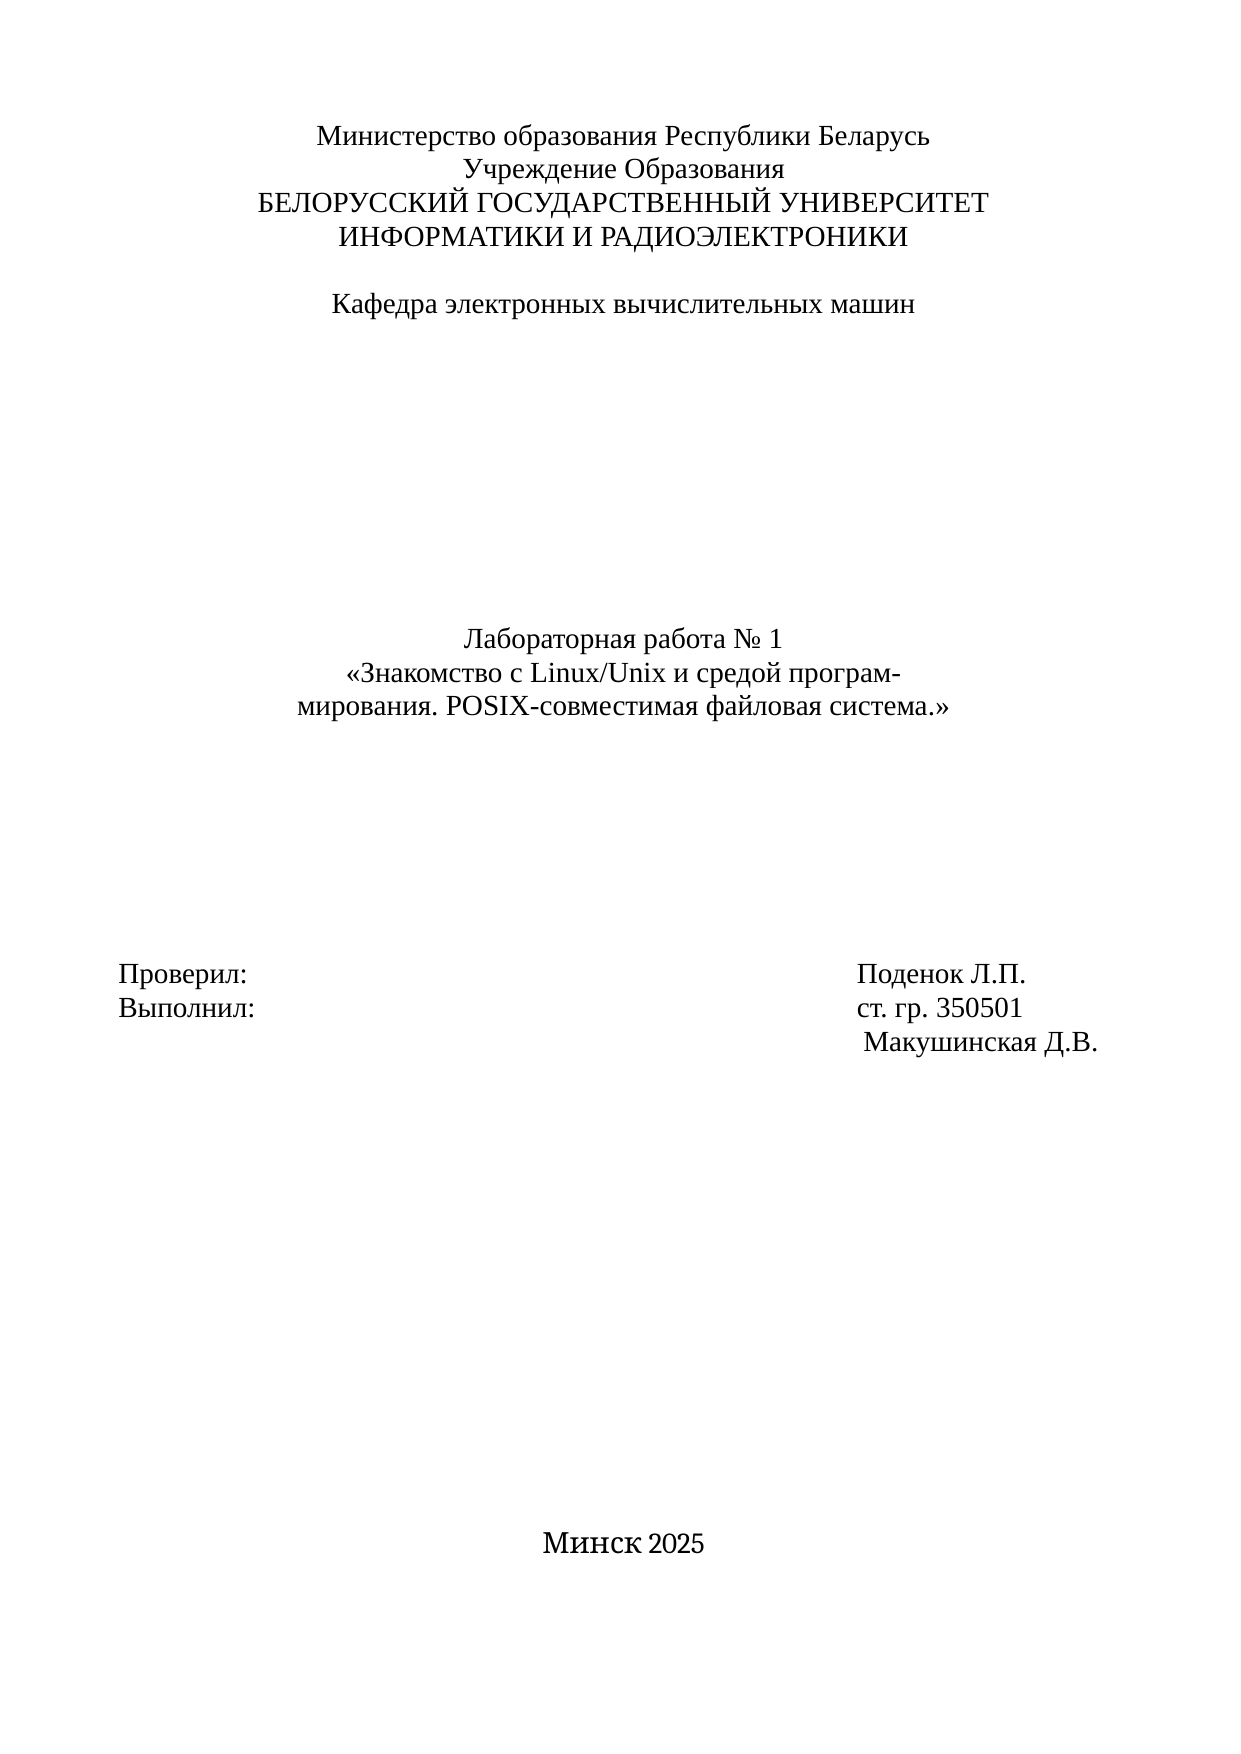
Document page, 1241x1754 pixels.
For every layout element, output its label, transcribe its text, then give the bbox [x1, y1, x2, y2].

text мирования. POSIX-совместимая файловая система.» [118, 688, 1128, 722]
text Проверил: Поденок Л.П. [118, 957, 1128, 990]
text «Знакомство с Linux/Unix и средой програм- [118, 655, 1128, 688]
text ИНФОРМАТИКИ И РАДИОЭЛЕКТРОНИКИ [118, 219, 1128, 252]
text Министерство образования Республики Беларусь [118, 118, 1128, 152]
text Лабораторная работа № 1 [118, 621, 1128, 655]
text Минск 2025 [118, 1527, 1128, 1560]
text Макушинская Д.В. [118, 1024, 1164, 1057]
text Учреждение Образования [118, 152, 1128, 185]
text БЕЛОРУССКИЙ ГОСУДАРСТВЕННЫЙ УНИВЕРСИТЕТ [118, 185, 1128, 219]
text Выполнил: ст. гр. 350501 [118, 990, 1128, 1024]
text Кафедра электронных вычислительных машин [118, 286, 1128, 319]
